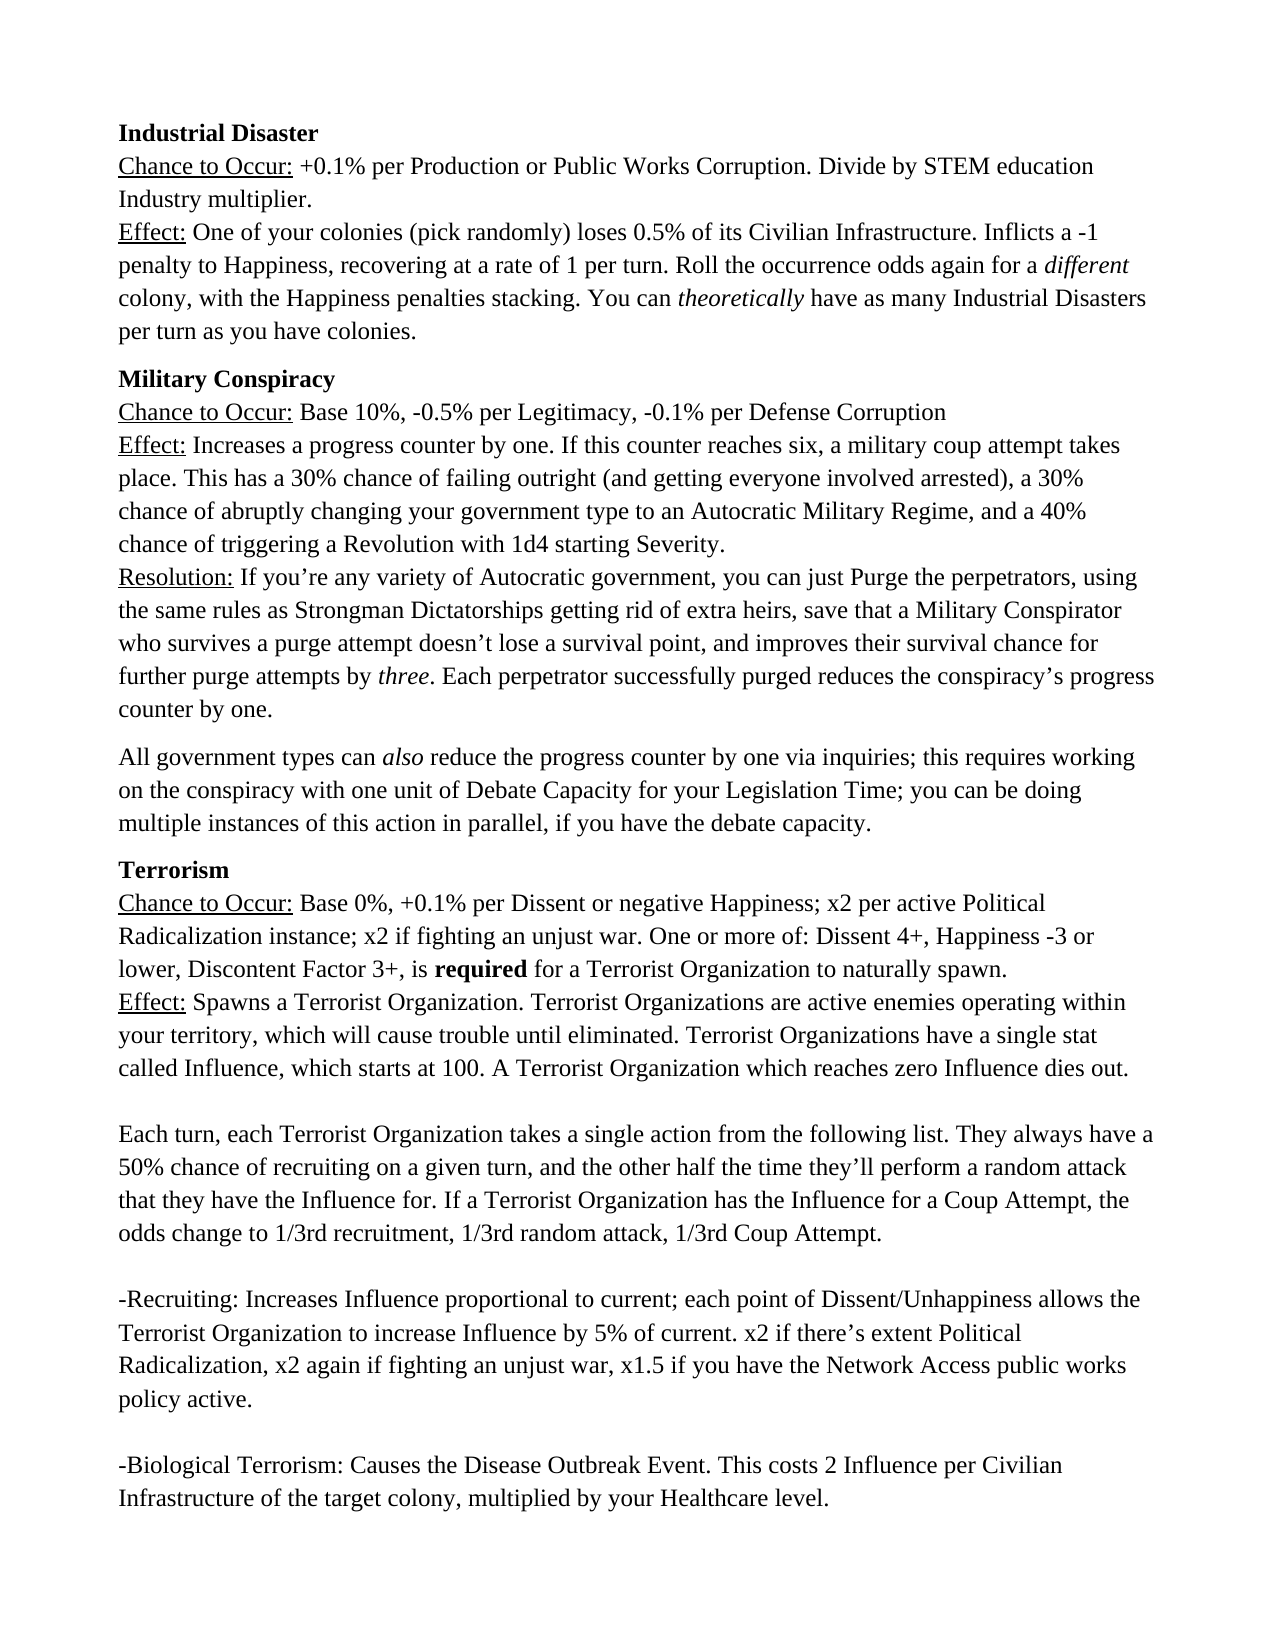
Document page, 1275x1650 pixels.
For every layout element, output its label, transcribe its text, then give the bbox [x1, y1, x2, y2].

text Industrial Disaster Chance to Occur: +0.1% per Production or Public Works Corruption. Divide by STEM education Industry multiplier. Effect: One of your colonies (pick randomly) loses 0.5% of its Civilian Infrastructure. Inflicts a -1 penalty to Happiness, recovering at a rate of 1 per turn. Roll the occurrence odds again for a different colony, with the Happiness penalties stacking. You can theoretically have as many Industrial Disasters per turn as you have colonies. [118, 118, 1157, 345]
text Terrorism Chance to Occur: Base 0%, +0.1% per Dissent or negative Happiness; x2 per active Political Radicalization instance; x2 if fighting an unjust war. One or more of: Dissent 4+, Happiness -3 or lower, Discontent Factor 3+, is required for a Terrorist Organization to naturally spawn. Effect: Spawns a Terrorist Organization. Terrorist Organizations are active enemies operating within your territory, which will cause trouble until eliminated. Terrorist Organizations have a single stat called Influence, which starts at 100. A Terrorist Organization which reaches zero Influence dies out. Each turn, each Terrorist Organization takes a single action from the following list. They always have a 50% chance of recruiting on a given turn, and the other half the time they’ll perform a random attack that they have the Influence for. If a Terrorist Organization has the Influence for a Coup Attempt, the odds change to 1/3rd recruitment, 1/3rd random attack, 1/3rd Coup Attempt. -Recruiting: Increases Influence proportional to current; each point of Dissent/Unhappiness allows the Terrorist Organization to increase Influence by 5% of current. x2 if there’s extent Political Radicalization, x2 again if fighting an unjust war, x1.5 if you have the Network Access public works policy active. -Biological Terrorism: Causes the Disease Outbreak Event. This costs 2 Influence per Civilian Infrastructure of the target colony, multiplied by your Healthcare level. [118, 855, 1157, 1511]
text All government types can also reduce the progress counter by one via inquiries; this requires working on the conspiracy with one unit of Debate Capacity for your Legislation Time; you can be doing multiple instances of this action in parallel, if you have the debate capacity. [118, 742, 1157, 836]
text Military Conspiracy Chance to Occur: Base 10%, -0.5% per Legitimacy, -0.1% per Defense Corruption Effect: Increases a progress counter by one. If this counter reaches six, a military coup attempt takes place. This has a 30% chance of failing outright (and getting everyone involved arrested), a 30% chance of abruptly changing your government type to an Autocratic Military Regime, and a 40% chance of triggering a Revolution with 1d4 starting Severity. Resolution: If you’re any variety of Autocratic government, you can just Purge the perpetrators, using the same rules as Strongman Dictatorships getting rid of extra heirs, save that a Military Conspirator who survives a purge attempt doesn’t lose a survival point, and improves their survival chance for further purge attempts by three. Each perpetrator successfully purged reduces the conspiracy’s progress counter by one. [118, 364, 1157, 723]
